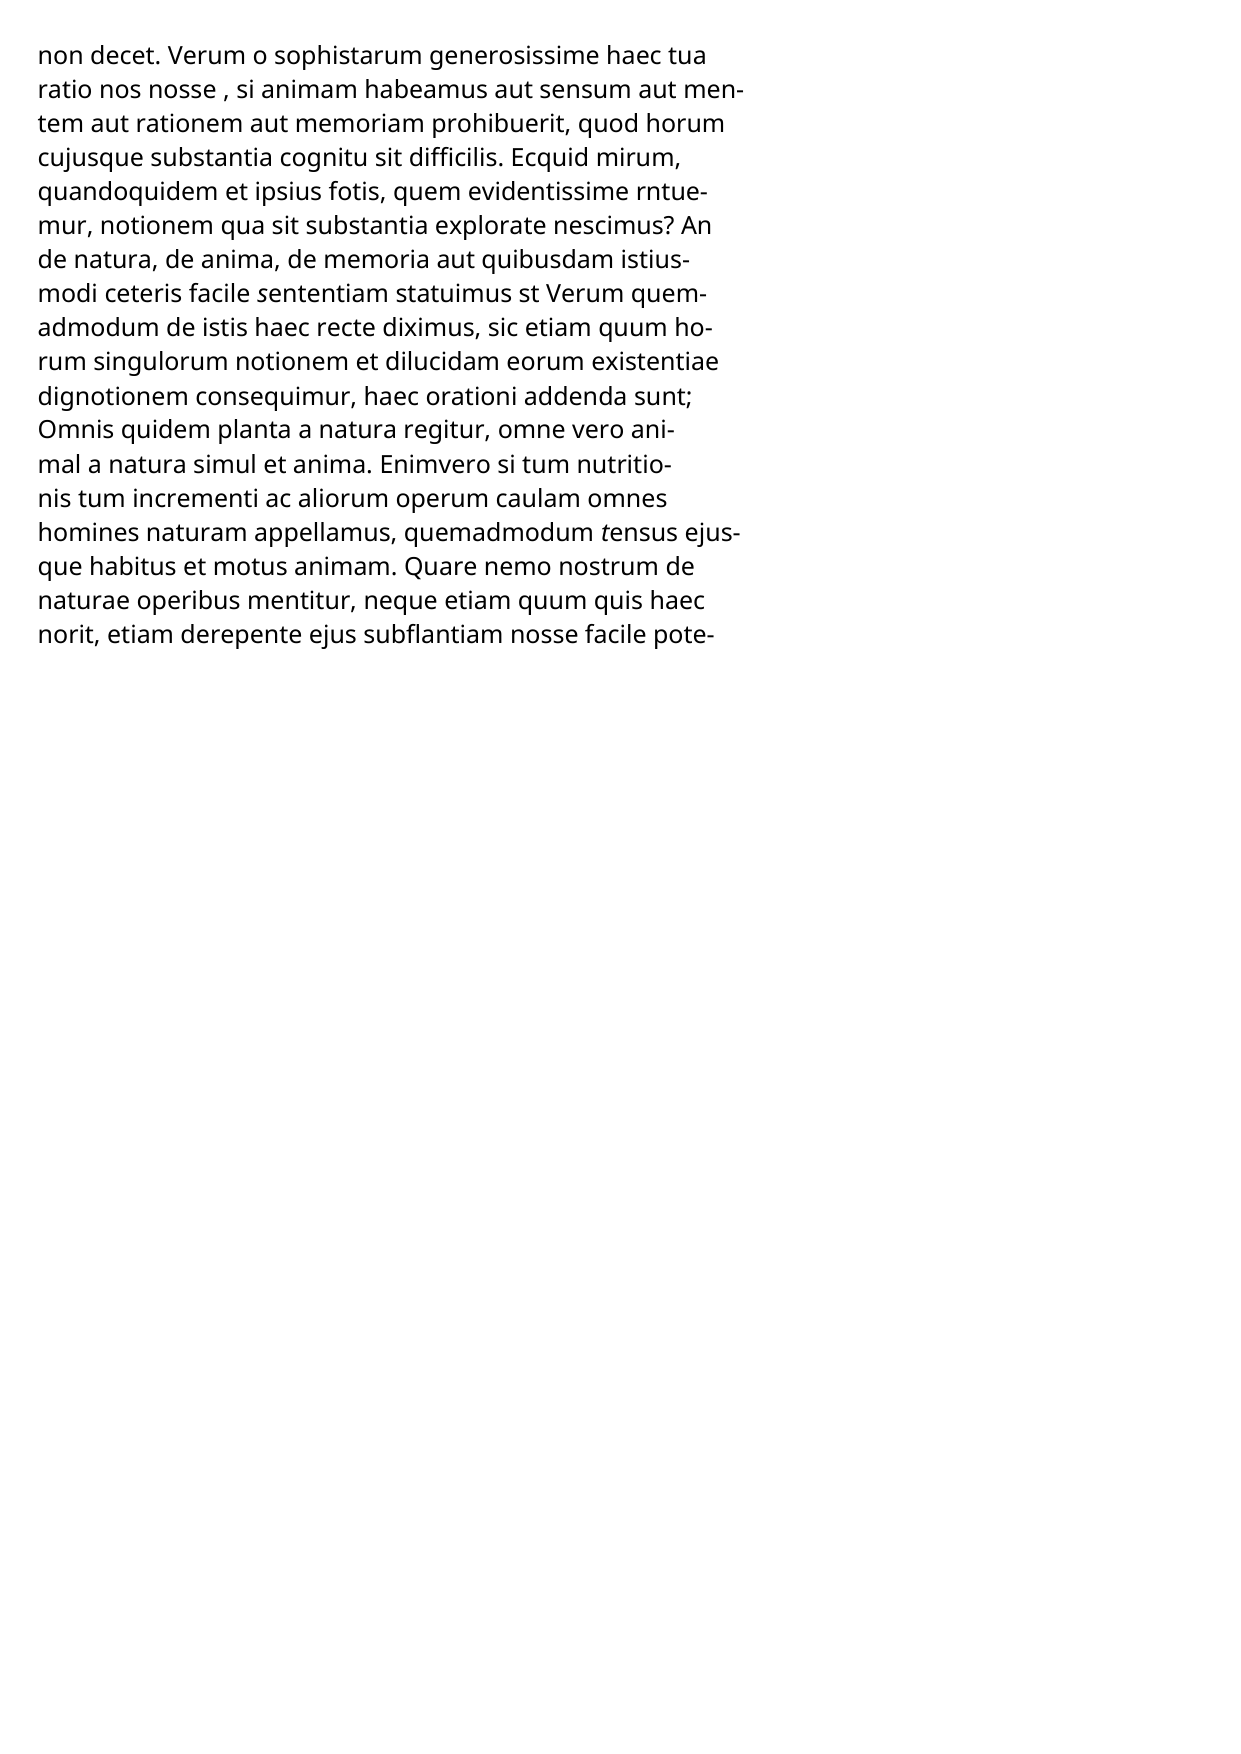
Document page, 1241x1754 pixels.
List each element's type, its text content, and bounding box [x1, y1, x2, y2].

text non decet. Verum o sophistarum generosissime haec tua ratio nos nosse , si animam habeamus aut sensum aut men- tem aut rationem aut memoriam prohibuerit, quod horum cujusque substantia cognitu sit difficilis. Ecquid mirum, quandoquidem et ipsius fotis, quem evidentissime rntue- mur, notionem qua sit substantia explorate nescimus? An de natura, de anima, de memoria aut quibusdam istius- modi ceteris facile sententiam statuimus st Verum quem- admodum de istis haec recte diximus, sic etiam quum ho- rum singulorum notionem et dilucidam eorum existentiae dignotionem consequimur, haec orationi addenda sunt; Omnis quidem planta a natura regitur, omne vero ani- mal a natura simul et anima. Enimvero si tum nutritio- nis tum incrementi ac aliorum operum caulam omnes homines naturam appellamus, quemadmodum tensus ejus- que habitus et motus animam. Quare nemo nostrum de naturae operibus mentitur, neque etiam quum quis haec norit, etiam derepente ejus subflantiam nosse facile pote- [37, 37, 1203, 651]
